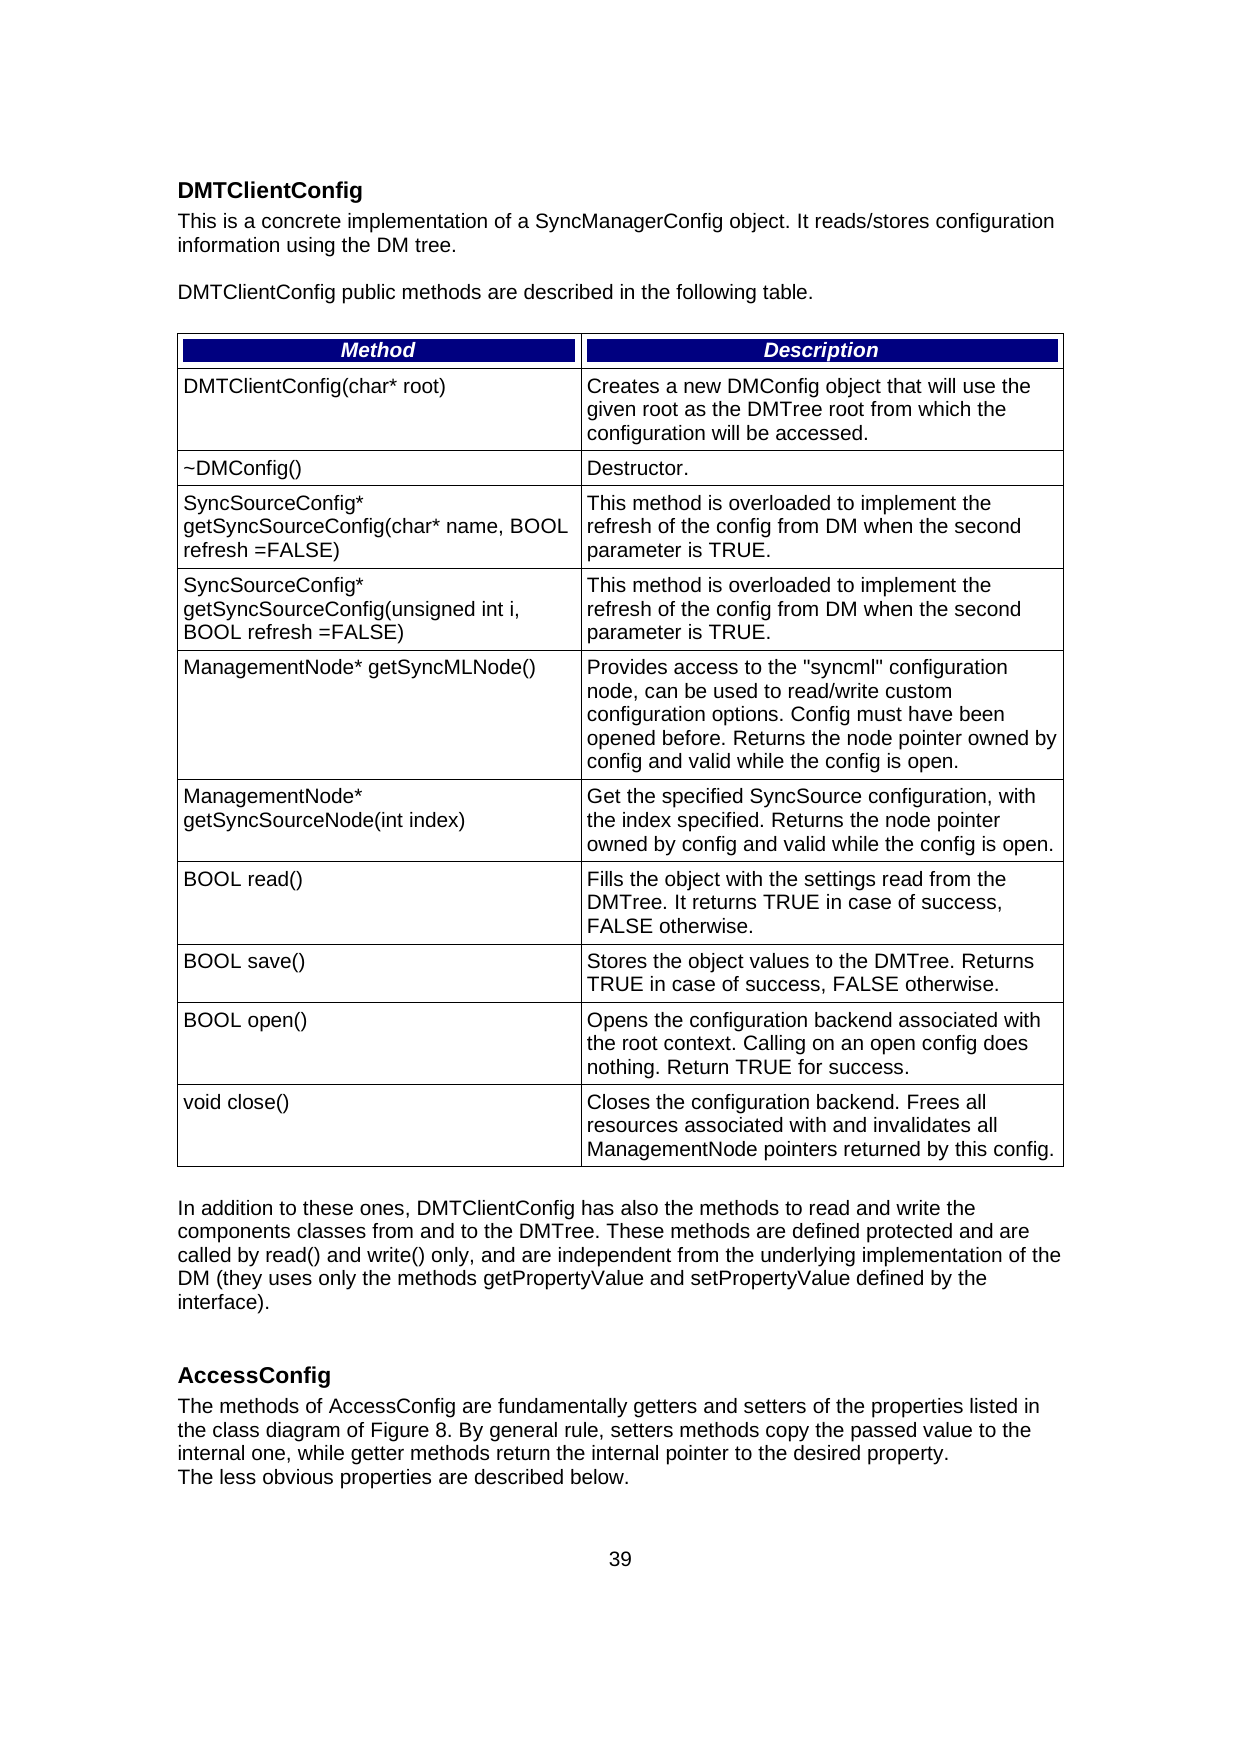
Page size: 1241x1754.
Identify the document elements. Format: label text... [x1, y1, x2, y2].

table_header Method [178, 334, 581, 368]
text The methods of AccessConfig are fundamentally getters and setters of the properties listed in the class diagram of Figure 8. By general rule, setters methods copy the passed value to the internal one, while getter methods return the internal pointer to the desired property. [177, 1395, 1063, 1465]
table_cell Stores the object values to the DMTree. Returns TRUE in case of success, FALSE otherwise. [582, 945, 1063, 1002]
table_cell ~DMConfig() [178, 451, 581, 485]
table_cell Fills the object with the settings read from the DMTree. It returns TRUE in case of success, FALSE otherwise. [582, 862, 1063, 944]
table_cell Creates a new DMConfig object that will use the given root as the DMTree root from which the configuration will be accessed. [582, 369, 1063, 450]
table_cell DMTClientConfig(char* root) [178, 369, 581, 450]
table_cell This method is overloaded to implement the refresh of the config from DM when the second parameter is TRUE. [582, 486, 1063, 568]
text The less obvious properties are described below. [177, 1465, 1063, 1489]
table_cell SyncSourceConfig* getSyncSourceConfig(unsigned int i, BOOL refresh =FALSE) [178, 569, 581, 650]
table_cell Destructor. [582, 451, 1063, 485]
text In addition to these ones, DMTClientConfig has also the methods to read and write the components classes from and to the DMTree. These methods are defined protected and are called by read() and write() only, and are independent from the underlying implementation of the DM (they uses only the methods getPropertyValue and setPropertyValue defined by the interface). [177, 1196, 1063, 1314]
table_cell Closes the configuration backend. Frees all resources associated with and invalidates all ManagementNode pointers returned by this config. [582, 1085, 1063, 1166]
text DMTClientConfig public methods are described in the following table. [177, 280, 1063, 304]
text This is a concrete implementation of a SyncManagerConfig object. It reads/stores configuration information using the DM tree. [177, 209, 1063, 257]
table_cell ManagementNode* getSyncSourceNode(int index) [178, 780, 581, 861]
table_cell void close() [178, 1085, 581, 1166]
table_cell This method is overloaded to implement the refresh of the config from DM when the second parameter is TRUE. [582, 569, 1063, 650]
table_cell BOOL open() [178, 1003, 581, 1084]
table_cell Provides access to the "syncml" configuration node, can be used to read/write custom configuration options. Config must have been opened before. Returns the node pointer owned by config and valid while the config is open. [582, 651, 1063, 779]
table_cell BOOL save() [178, 945, 581, 1002]
table_cell SyncSourceConfig* getSyncSourceConfig(char* name, BOOL refresh =FALSE) [178, 486, 581, 568]
table_cell Get the specified SyncSource configuration, with the index specified. Returns the node pointer owned by config and valid while the config is open. [582, 780, 1063, 861]
subtitle AccessConfig [177, 1362, 1063, 1388]
table_cell ManagementNode* getSyncMLNode() [178, 651, 581, 779]
table_cell BOOL read() [178, 862, 581, 944]
subtitle DMTClientConfig [177, 177, 1063, 203]
table_cell Opens the configuration backend associated with the root context. Calling on an open config does nothing. Return TRUE for success. [582, 1003, 1063, 1084]
table_header Description [582, 334, 1063, 368]
